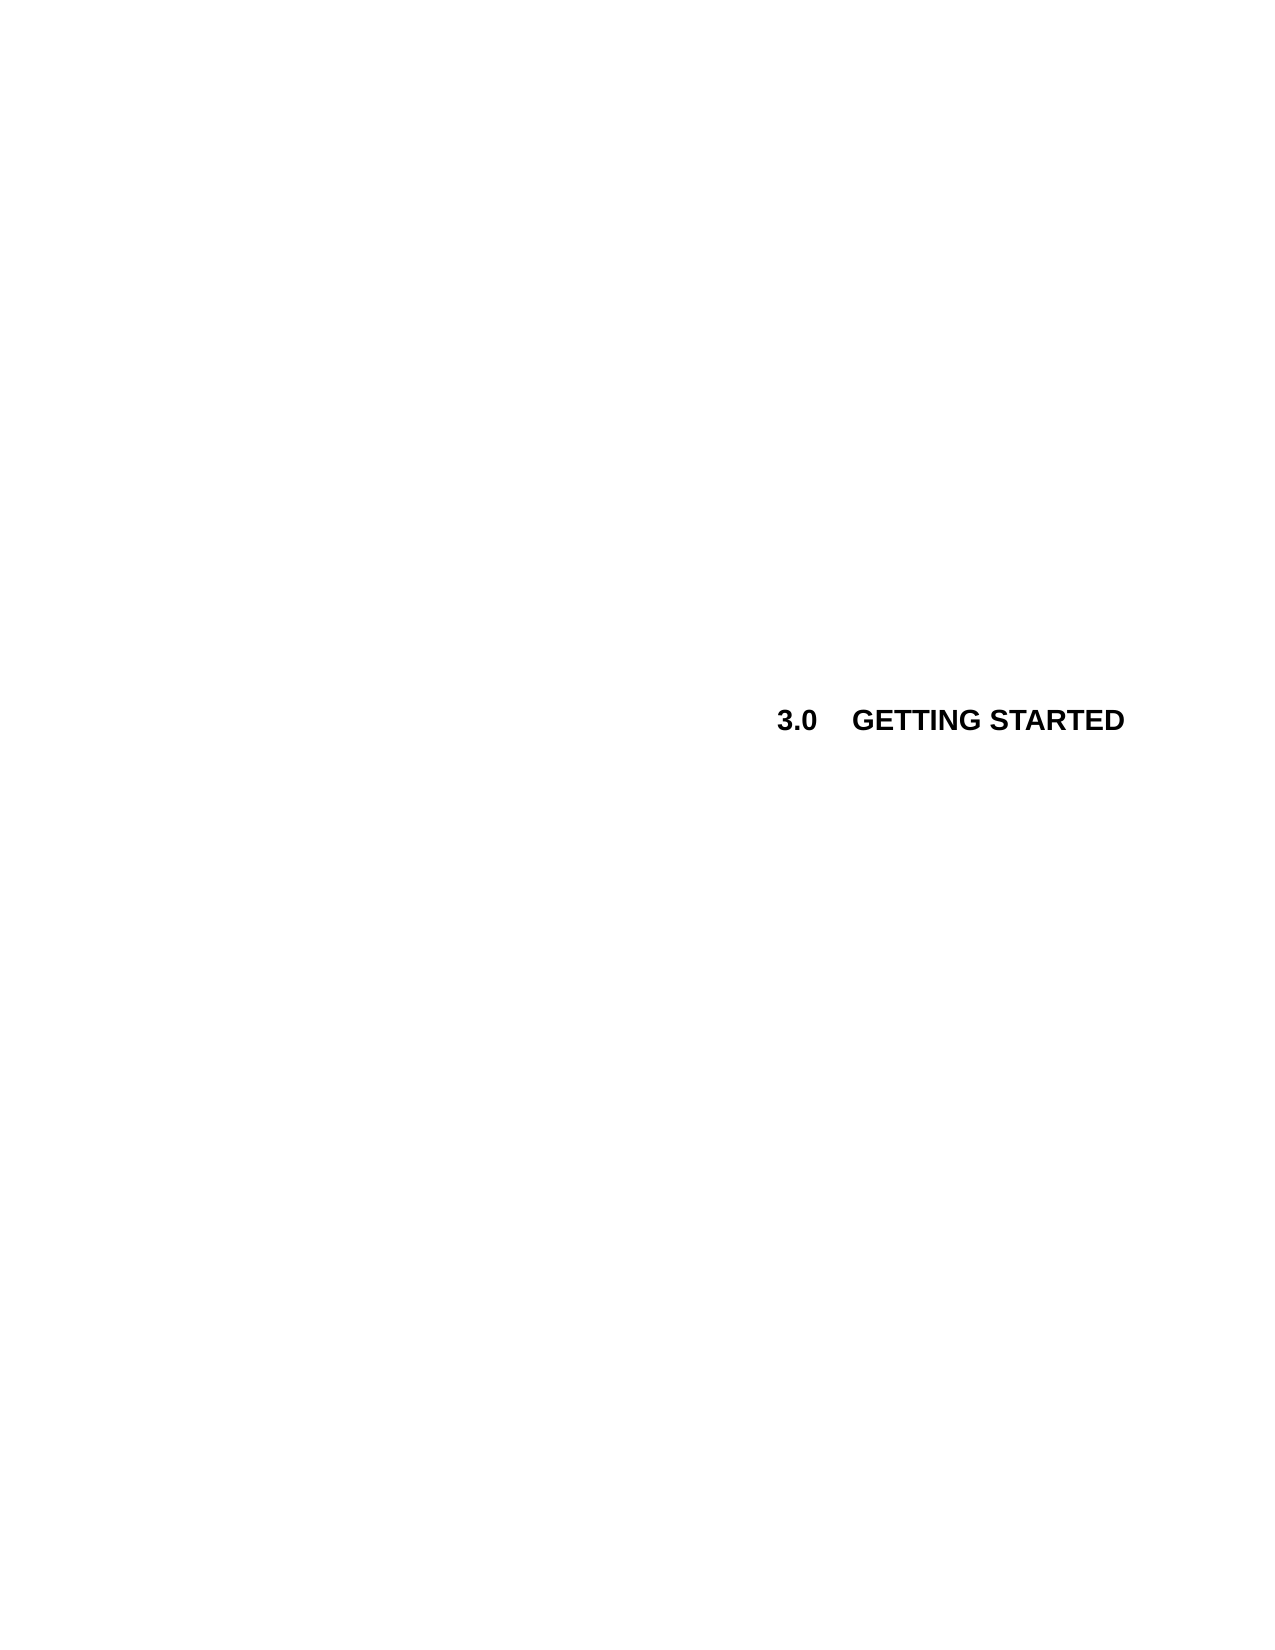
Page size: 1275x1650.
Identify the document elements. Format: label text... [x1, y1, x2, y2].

text 3.0 GETTING STARTED [150, 703, 1125, 737]
